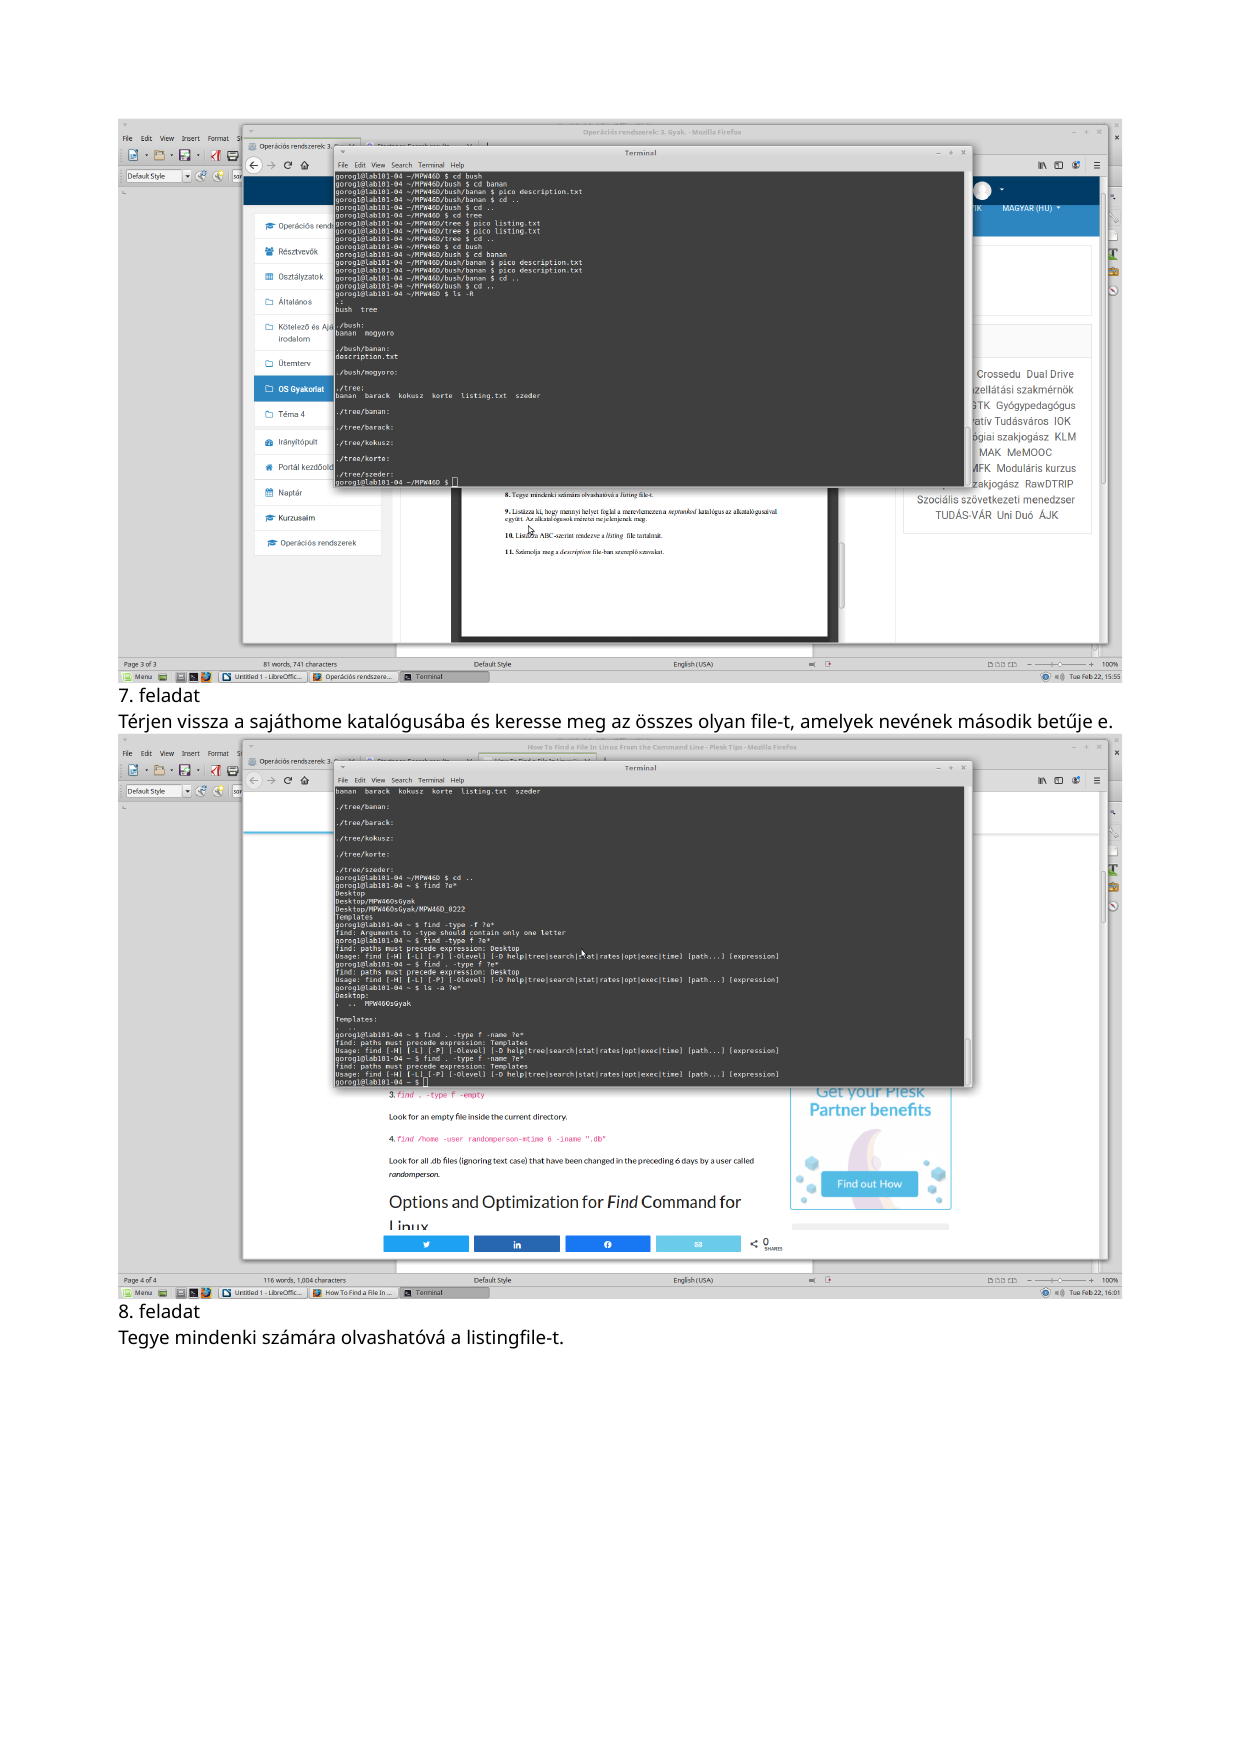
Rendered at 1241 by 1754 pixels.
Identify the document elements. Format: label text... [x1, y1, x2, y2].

text Térjen vissza a sajáthome katalógusába és keresse meg az összes olyan file-t, amelyek nevének második betűje e. [118, 708, 1122, 733]
text 7. feladat [118, 683, 1122, 708]
text Tegye mindenki számára olvashatóvá a listingfile-t. [118, 1324, 1122, 1349]
text 8. feladat [118, 1299, 1122, 1324]
picture [118, 118, 1123, 683]
picture [118, 733, 1123, 1299]
